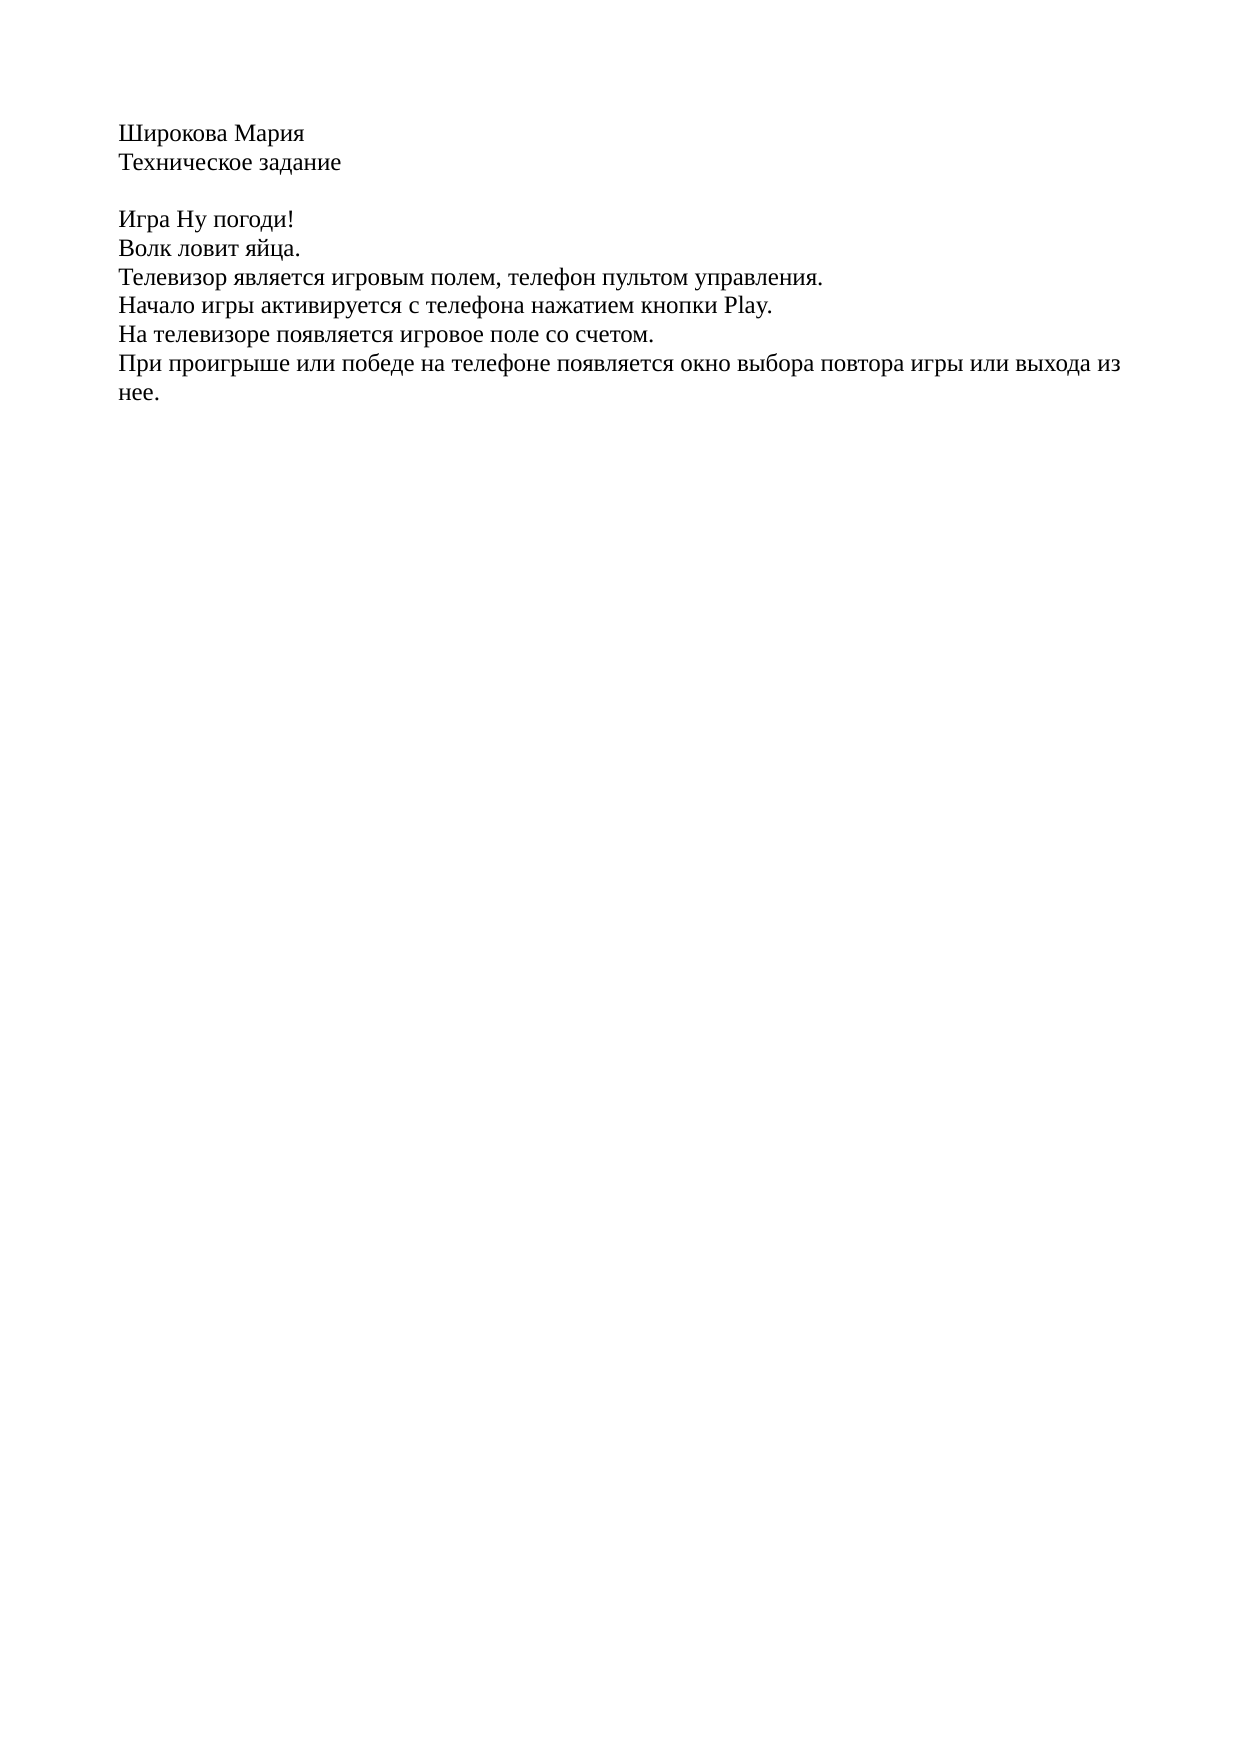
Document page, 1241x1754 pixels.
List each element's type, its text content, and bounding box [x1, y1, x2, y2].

text Широкова Мария [118, 118, 1122, 147]
text Техническое задание [118, 147, 1122, 176]
text На телевизоре появляется игровое поле со счетом. [118, 319, 1122, 348]
text При проигрыше или победе на телефоне появляется окно выбора повтора игры или выхода из нее. [118, 348, 1122, 406]
text Телевизор является игровым полем, телефон пультом управления. [118, 262, 1122, 291]
text Волк ловит яйца. [118, 233, 1122, 262]
text Игра Ну погоди! [118, 204, 1122, 233]
text Начало игры активируется с телефона нажатием кнопки Play. [118, 291, 1122, 319]
